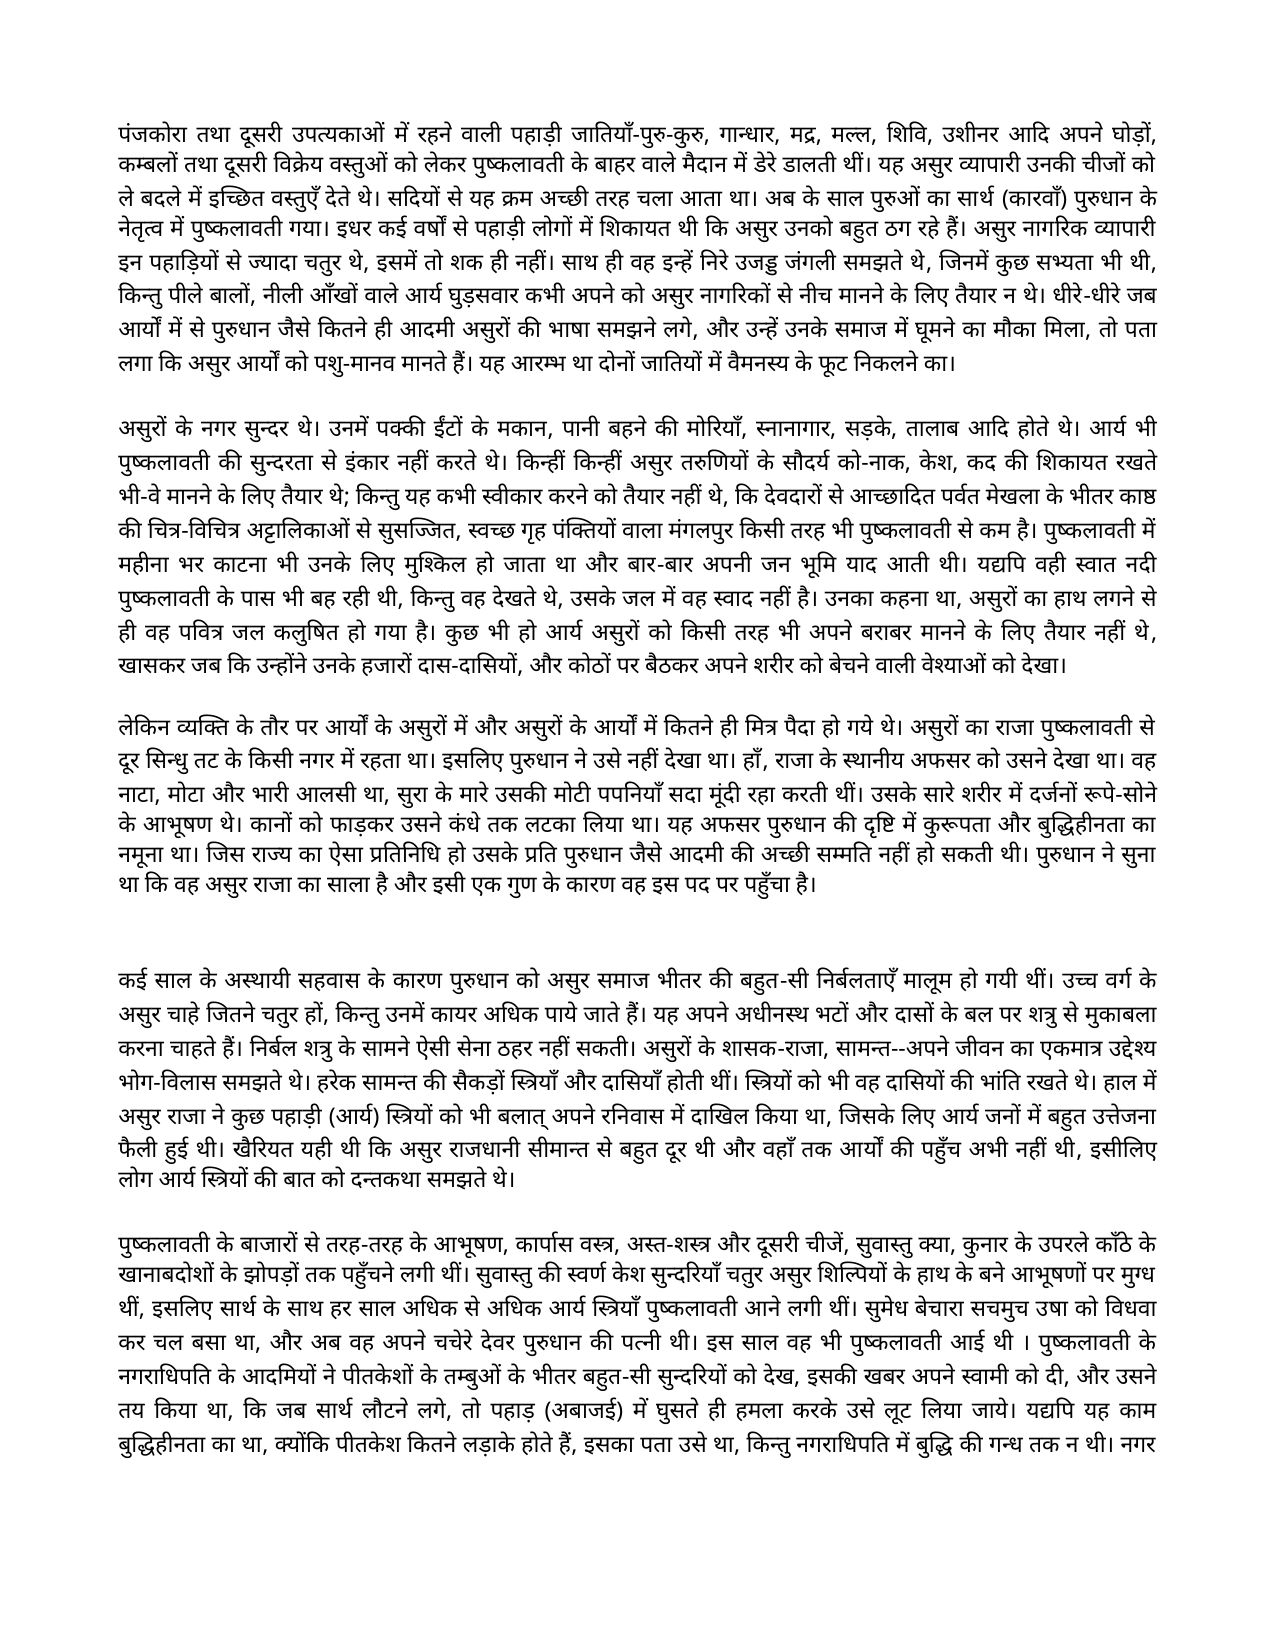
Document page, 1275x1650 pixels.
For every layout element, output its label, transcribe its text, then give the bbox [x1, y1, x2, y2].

text लेकिन व्यक्ति के तौर पर आर्यों के असुरों में और असुरों के आर्यों में कितने ही मित्र पैदा हो गये थे। असुरों का राजा पुष्कलावती से दूर सिन्धु तट के किसी नगर में रहता था। इसलिए पुरुधान ने उसे नहीं देखा था। हाँ, राजा के स्थानीय अफसर को उसने देखा था। वह नाटा, मोटा और भारी आलसी था, सुरा के मारे उसकी मोटी पपनियाँ सदा मूंदी रहा करती थीं। उसके सारे शरीर में दर्जनों रूपे-सोने के आभूषण थे। कानों को फाड़कर उसने कंधे तक लटका लिया था। यह अफसर पुरुधान की दृष्टि में कुरूपता और बुद्धिहीनता का नमूना था। जिस राज्य का ऐसा प्रतिनिधि हो उसके प्रति पुरुधान जैसे आदमी की अच्छी सम्मति नहीं हो सकती थी। पुरुधान ने सुना था कि वह असुर राजा का साला है और इसी एक गुण के कारण वह इस पद पर पहुँचा है। [118, 714, 1157, 902]
text असुरों के नगर सुन्दर थे। उनमें पक्की ईंटों के मकान, पानी बहने की मोरियाँ, स्नानागार, सड़के, तालाब आदि होते थे। आर्य भी पुष्कलावती की सुन्दरता से इंकार नहीं करते थे। किन्हीं किन्हीं असुर तरुणियों के सौदर्य को-नाक, केश, कद की शिकायत रखते भी-वे मानने के लिए तैयार थे; किन्तु यह कभी स्वीकार करने को तैयार नहीं थे, कि देवदारों से आच्छादित पर्वत मेखला के भीतर काष्ठ की चित्र-विचित्र अट्टालिकाओं से सुसज्जित, स्वच्छ गृह पंक्तियों वाला मंगलपुर किसी तरह भी पुष्कलावती से कम है। पुष्कलावती में महीना भर काटना भी उनके लिए मुश्किल हो जाता था और बार-बार अपनी जन भूमि याद आती थी। यद्यपि वही स्वात नदी पुष्कलावती के पास भी बह रही थी, किन्तु वह देखते थे, उसके जल में वह स्वाद नहीं है। उनका कहना था, असुरों का हाथ लगने से ही वह पवित्र जल कलुषित हो गया है। कुछ भी हो आर्य असुरों को किसी तरह भी अपने बराबर मानने के लिए तैयार नहीं थे, खासकर जब कि उन्होंने उनके हजारों दास-दासियों, और कोठों पर बैठकर अपने शरीर को बेचने वाली वेश्याओं को देखा। [118, 412, 1157, 683]
text कई साल के अस्थायी सहवास के कारण पुरुधान को असुर समाज भीतर की बहुत-सी निर्बलताएँ मालूम हो गयी थीं। उच्च वर्ग के असुर चाहे जितने चतुर हों, किन्तु उनमें कायर अधिक पाये जाते हैं। यह अपने अधीनस्थ भटों और दासों के बल पर शत्रु से मुकाबला करना चाहते हैं। निर्बल शत्रु के सामने ऐसी सेना ठहर नहीं सकती। असुरों के शासक-राजा, सामन्त--अपने जीवन का एकमात्र उद्देश्य भोग-विलास समझते थे। हरेक सामन्त की सैकड़ों स्त्रियाँ और दासियाँ होती थीं। स्त्रियों को भी वह दासियों की भांति रखते थे। हाल में असुर राजा ने कुछ पहाड़ी (आर्य) स्त्रियों को भी बलात् अपने रनिवास में दाखिल किया था, जिसके लिए आर्य जनों में बहुत उत्तेजना फैली हुई थी। खैरियत यही थी कि असुर राजधानी सीमान्त से बहुत दूर थी और वहाँ तक आर्यों की पहुँच अभी नहीं थी, इसीलिए लोग आर्य स्त्रियों की बात को दन्तकथा समझते थे। [118, 964, 1157, 1197]
text पुष्कलावती के बाजारों से तरह-तरह के आभूषण, कार्पास वस्त्र, अस्त-शस्त्र और दूसरी चीजें, सुवास्तु क्या, कुनार के उपरले काँठे के खानाबदोशों के झोपड़ों तक पहुँचने लगी थीं। सुवास्तु की स्वर्ण केश सुन्दरियाँ चतुर असुर शिल्पियों के हाथ के बने आभूषणों पर मुग्ध थीं, इसलिए सार्थ के साथ हर साल अधिक से अधिक आर्य स्त्रियाँ पुष्कलावती आने लगी थीं। सुमेध बेचारा सचमुच उषा को विधवा कर चल बसा था, और अब वह अपने चचेरे देवर पुरुधान की पत्नी थी। इस साल वह भी पुष्कलावती आई थी । पुष्कलावती के नगराधिपति के आदमियों ने पीतकेशों के तम्बुओं के भीतर बहुत-सी सुन्दरियों को देख, इसकी खबर अपने स्वामी को दी, और उसने तय किया था, कि जब सार्थ लौटने लगे, तो पहाड़ (अबाजई) में घुसते ही हमला करके उसे लूट लिया जाये। यद्यपि यह काम बुद्धिहीनता का था, क्योंकि पीतकेश कितने लड़ाके होते हैं, इसका पता उसे था, किन्तु नगराधिपति में बुद्धि की गन्ध तक न थी। नगर [118, 1228, 1157, 1461]
text पंजकोरा तथा दूसरी उपत्यकाओं में रहने वाली पहाड़ी जातियाँ-पुरु-कुरु, गान्धार, मद्र, मल्ल, शिवि, उशीनर आदि अपने घोड़ों, कम्बलों तथा दूसरी विक्रेय वस्तुओं को लेकर पुष्कलावती के बाहर वाले मैदान में डेरे डालती थीं। यह असुर व्यापारी उनकी चीजों को ले बदले में इच्छित वस्तुएँ देते थे। सदियों से यह क्रम अच्छी तरह चला आता था। अब के साल पुरुओं का सार्थ (कारवाँ) पुरुधान के नेतृत्व में पुष्कलावती गया। इधर कई वर्षों से पहाड़ी लोगों में शिकायत थी कि असुर उनको बहुत ठग रहे हैं। असुर नागरिक व्यापारी इन पहाड़ियों से ज्यादा चतुर थे, इसमें तो शक ही नहीं। साथ ही वह इन्हें निरे उजड्ड जंगली समझते थे, जिनमें कुछ सभ्यता भी थी, किन्तु पीले बालों, नीली आँखों वाले आर्य घुड़सवार कभी अपने को असुर नागरिकों से नीच मानने के लिए तैयार न थे। धीरे-धीरे जब आर्यों में से पुरुधान जैसे कितने ही आदमी असुरों की भाषा समझने लगे, और उन्हें उनके समाज में घूमने का मौका मिला, तो पता लगा कि असुर आर्यों को पशु-मानव मानते हैं। यह आरम्भ था दोनों जातियों में वैमनस्य के फूट निकलने का। [118, 118, 1157, 381]
